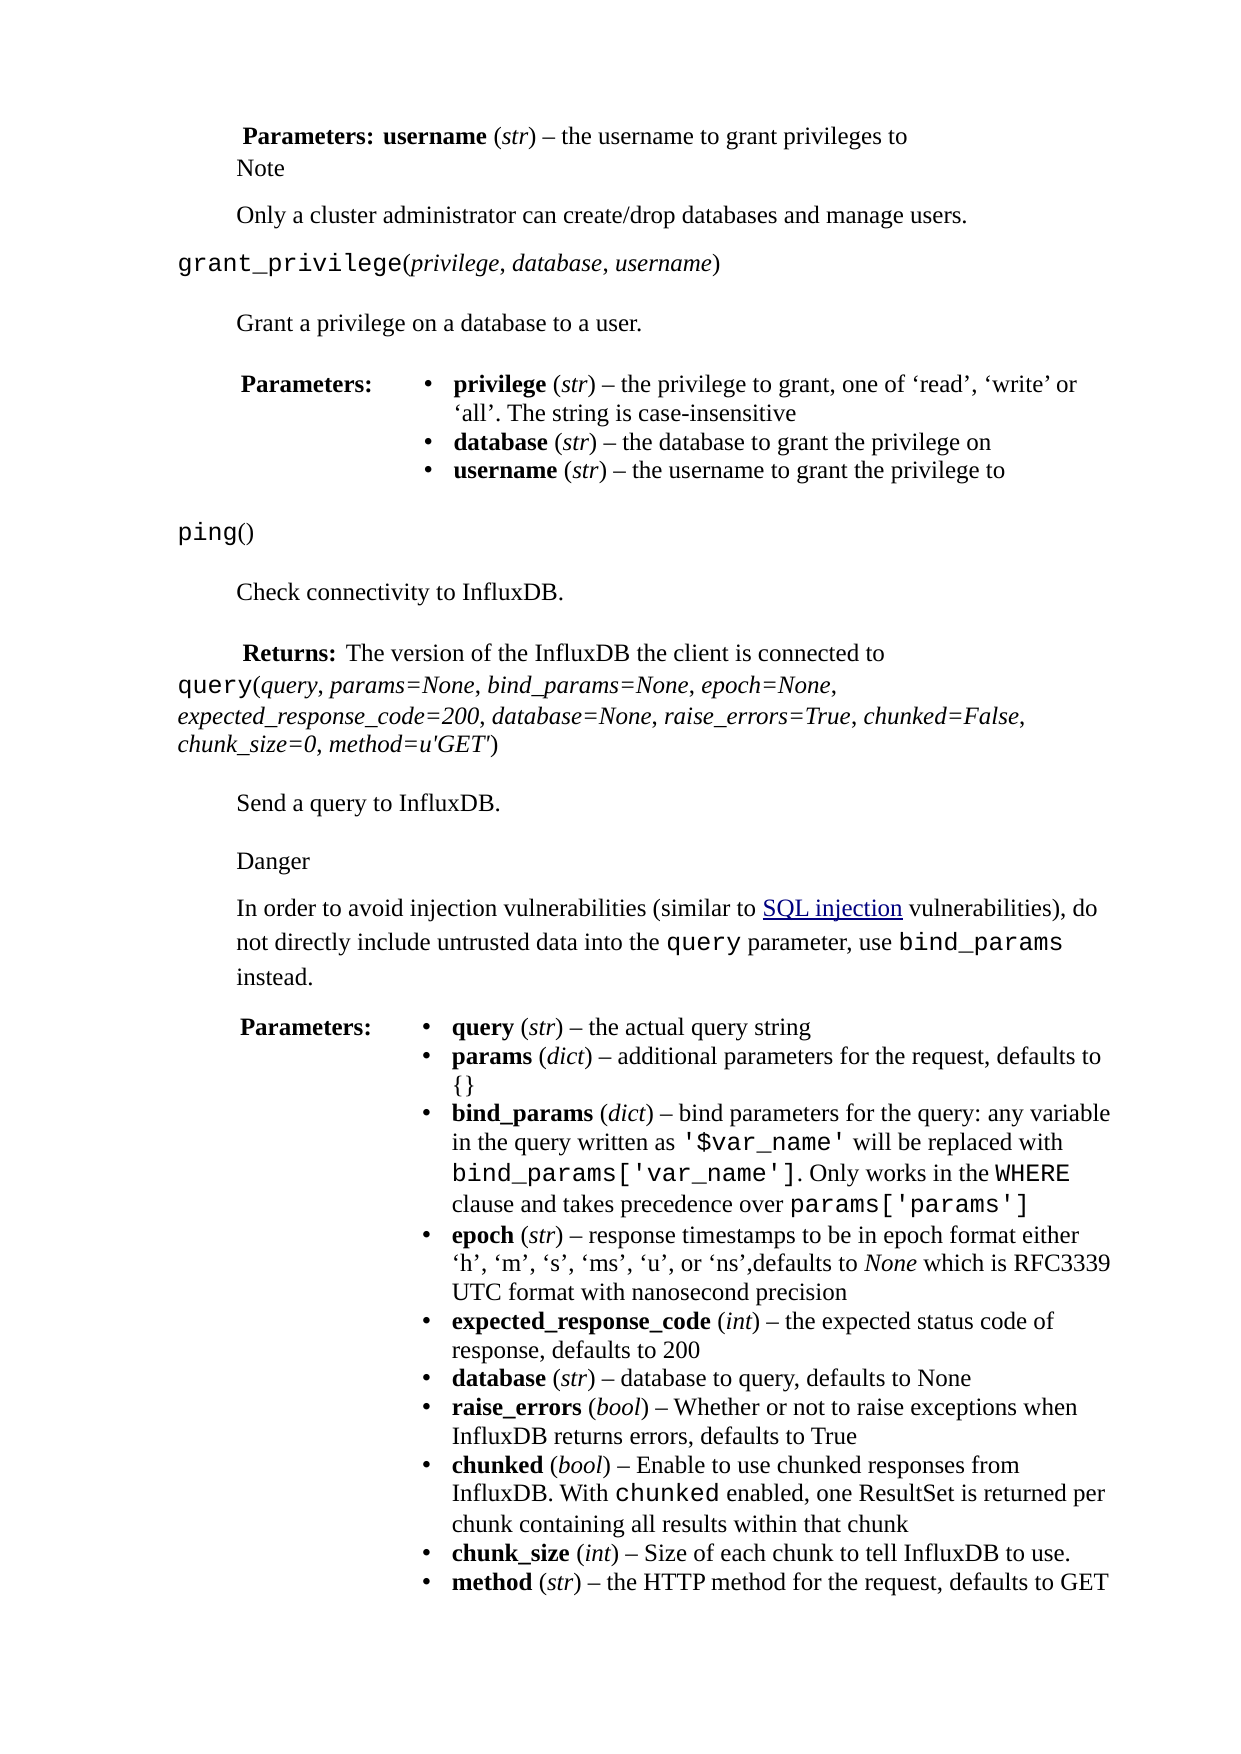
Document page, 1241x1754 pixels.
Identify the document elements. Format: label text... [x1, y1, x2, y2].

subtitle grant_privilege(privilege, database, username) [177, 248, 1122, 279]
text Only a cluster administrator can create/drop databases and manage users. [236, 200, 1122, 229]
subtitle ping() [177, 517, 1122, 548]
list Send a query to InfluxDB. [236, 788, 1122, 816]
table_header Returns: [236, 635, 343, 670]
list Grant a privilege on a database to a user. [236, 308, 1122, 337]
table_header Parameters: [236, 118, 380, 153]
list Check connectivity to InfluxDB. [236, 577, 1122, 606]
text In order to avoid injection vulnerabilities (similar to SQL injection vulnerabilities), do not directly include untrusted data into the query parameter, use bind_params instead. [236, 893, 1122, 990]
table_header username (str) – the username to grant privileges to [380, 118, 916, 153]
table_header privilege (str) – the privilege to grant, one of ‘read’, ‘write’ or ‘all’. The string is case-insensitive database (str) – the database to grant the privilege on username (str) – the username to grant the privilege to [377, 366, 1122, 517]
table_header Parameters: [236, 1009, 375, 1628]
text Note [236, 153, 1122, 181]
text Danger [236, 846, 1122, 875]
subtitle query(query, params=None, bind_params=None, epoch=None, expected_response_code=200, database=None, raise_errors=True, chunked=False, chunk_size=0, method=u'GET') [177, 670, 1122, 758]
table_header Parameters: [236, 366, 377, 517]
table_header query (str) – the actual query string params (dict) – additional parameters for the request, defaults to {} bind_params (dict) – bind parameters for the query: any variable in the query written as '$var_name' will be replaced with bind_params['var_name']. Only works in the WHERE clause and takes precedence over params['params'] epoch (str) – response timestamps to be in epoch format either ‘h’, ‘m’, ‘s’, ‘ms’, ‘u’, or ‘ns’,defaults to None which is RFC3339 UTC format with nanosecond precision expected_response_code (int) – the expected status code of response, defaults to 200 database (str) – database to query, defaults to None raise_errors (bool) – Whether or not to raise exceptions when InfluxDB returns errors, defaults to True chunked (bool) – Enable to use chunked responses from InfluxDB. With chunked enabled, one ResultSet is returned per chunk containing all results within that chunk chunk_size (int) – Size of each chunk to tell InfluxDB to use. method (str) – the HTTP method for the request, defaults to GET [375, 1009, 1122, 1628]
table_header The version of the InfluxDB the client is connected to [343, 635, 895, 670]
